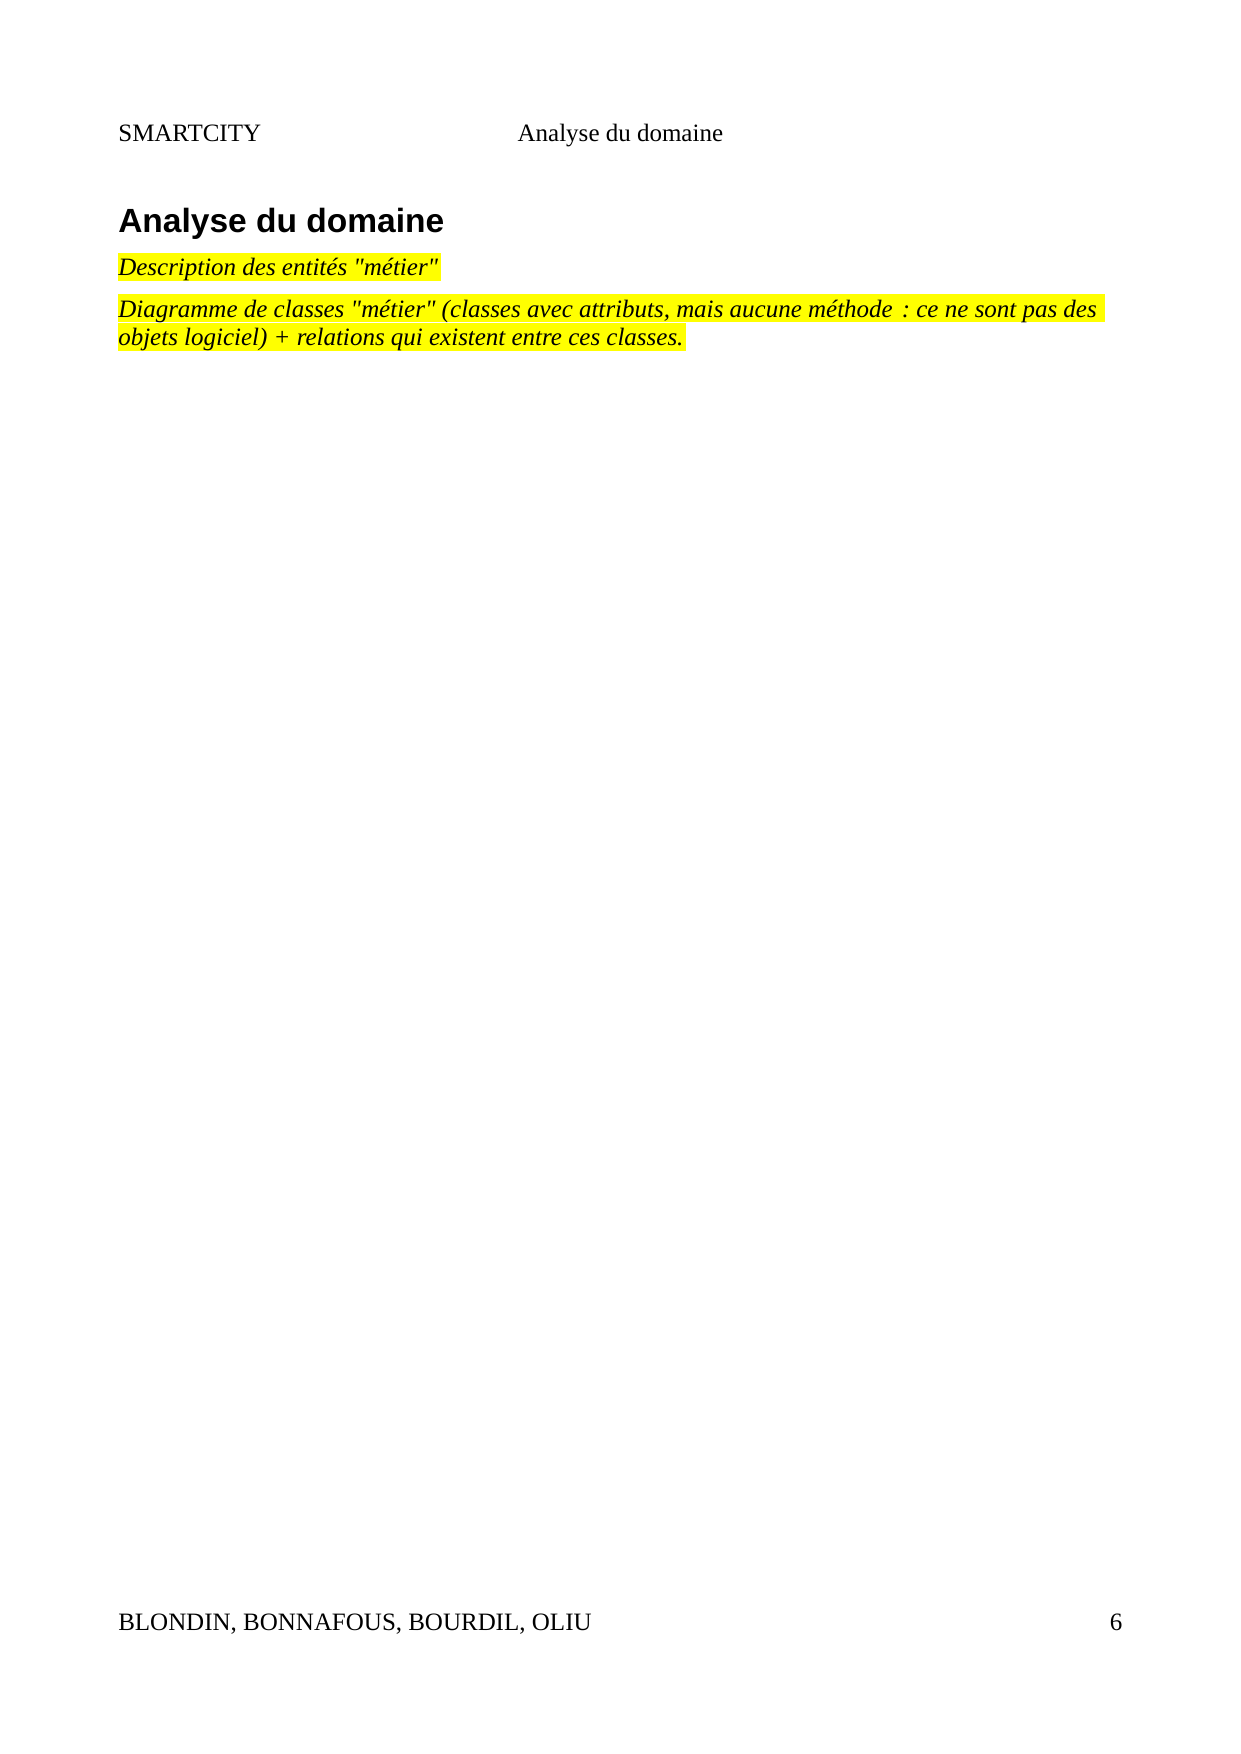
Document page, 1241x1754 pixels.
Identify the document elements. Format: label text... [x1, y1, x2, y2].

subtitle Analyse du domaine [118, 201, 1122, 240]
text Description des entités "métier" [118, 252, 1122, 281]
text Diagramme de classes "métier" (classes avec attributs, mais aucune méthode : ce ne sont pas des objets logiciel) + relations qui existent entre ces classes. [118, 294, 1122, 351]
